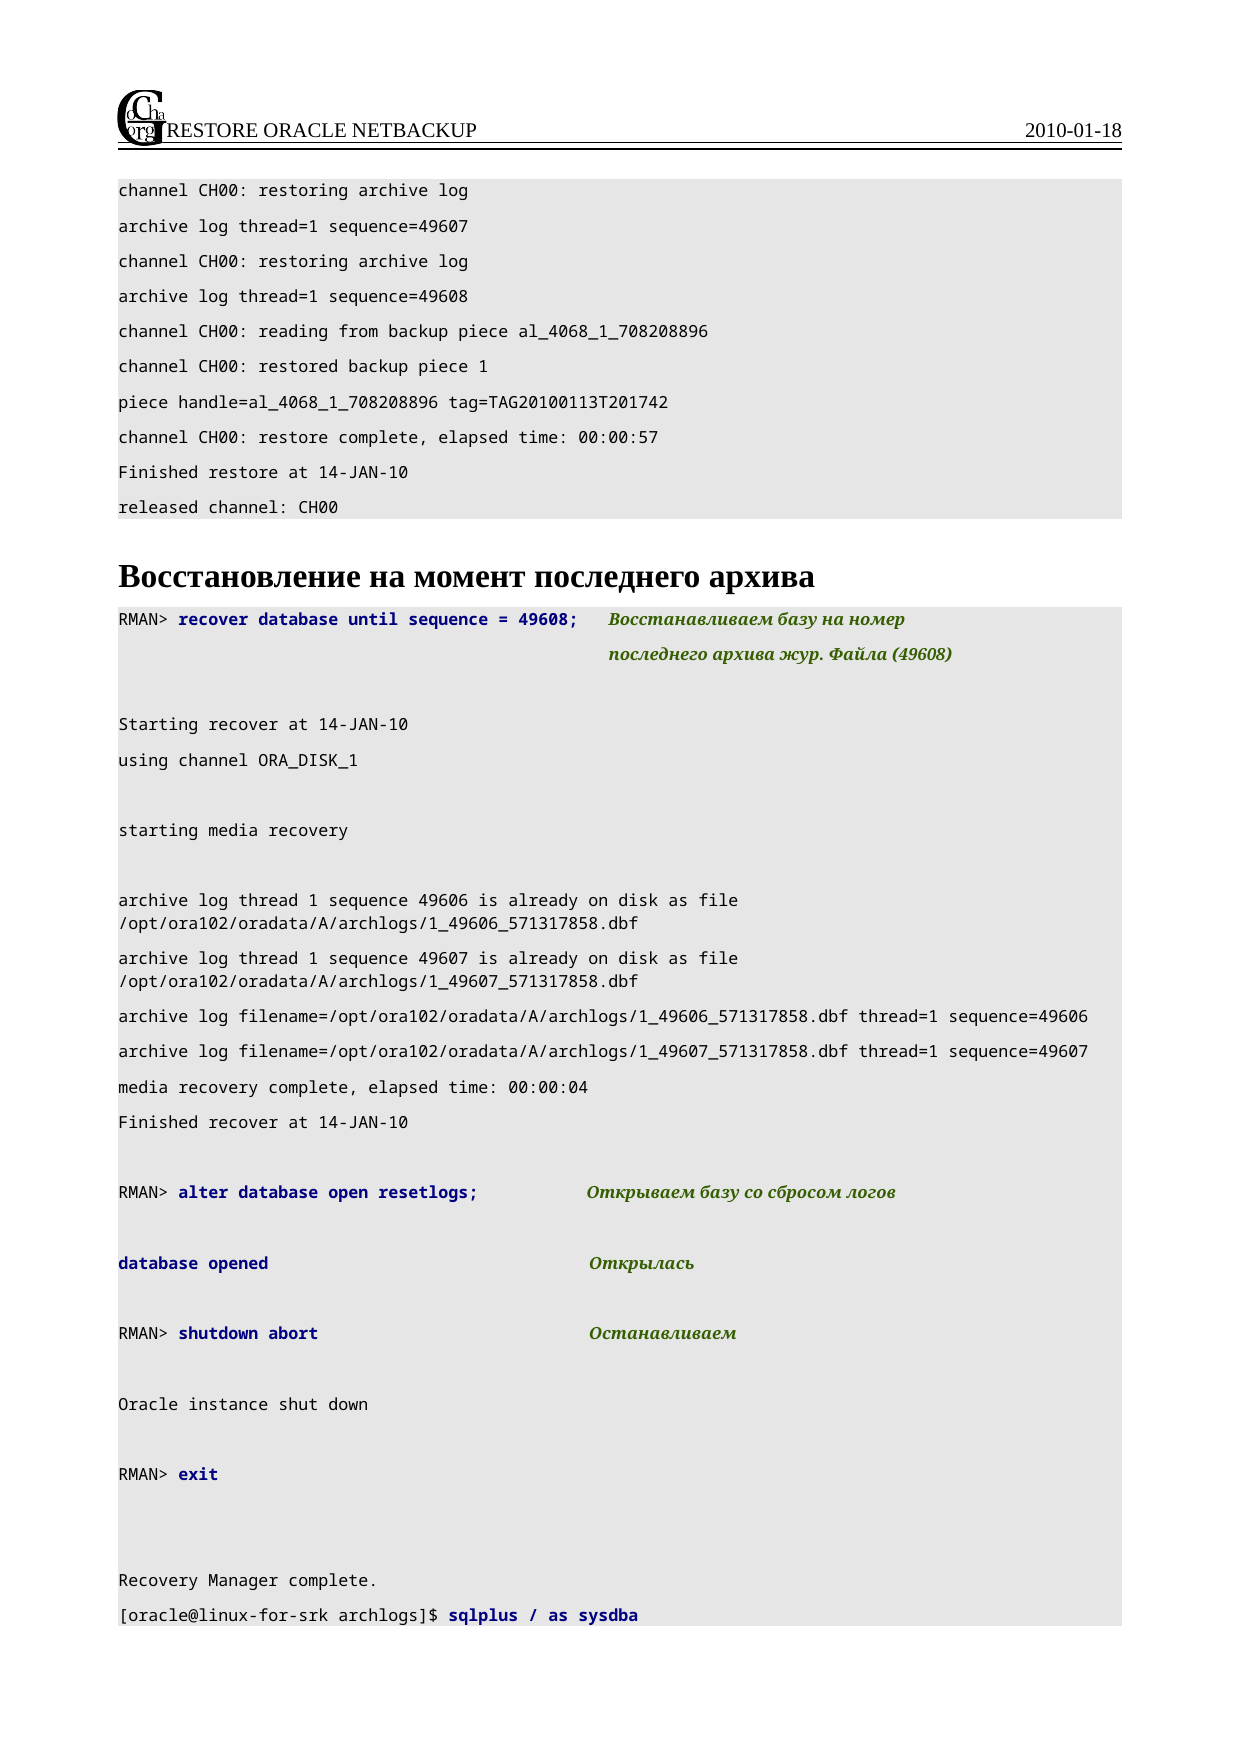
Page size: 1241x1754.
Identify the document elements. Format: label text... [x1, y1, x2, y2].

subtitle Восстановление на момент последнего архива [118, 556, 1122, 595]
text RMAN> exit [118, 1462, 1122, 1485]
text RMAN> shutdown abort Останавливаем [118, 1322, 1122, 1344]
text archive log filename=/opt/ora102/oradata/A/archlogs/1_49606_571317858.dbf thread=1 sequence=49606 [118, 1005, 1122, 1027]
text Recovery Manager complete. [118, 1568, 1122, 1591]
text archive log thread=1 sequence=49607 [118, 214, 1122, 237]
text Finished restore at 14-JAN-10 [118, 461, 1122, 483]
text Finished recover at 14-JAN-10 [118, 1110, 1122, 1133]
text channel CH00: restored backup piece 1 [118, 355, 1122, 378]
text media recovery complete, elapsed time: 00:00:04 [118, 1075, 1122, 1098]
text archive log filename=/opt/ora102/oradata/A/archlogs/1_49607_571317858.dbf thread=1 sequence=49607 [118, 1040, 1122, 1063]
text archive log thread=1 sequence=49608 [118, 285, 1122, 307]
text [oracle@linux-for-srk archlogs]$ sqlplus / as sysdba [118, 1603, 1122, 1626]
text RMAN> recover database until sequence = 49608; Восстанавливаем базу на номер [118, 607, 1122, 630]
text database opened Открылась [118, 1251, 1122, 1274]
text Oracle instance shut down [118, 1392, 1122, 1415]
text piece handle=al_4068_1_708208896 tag=TAG20100113T201742 [118, 390, 1122, 413]
text channel CH00: reading from backup piece al_4068_1_708208896 [118, 320, 1122, 343]
text Starting recover at 14-JAN-10 [118, 713, 1122, 736]
picture [117, 90, 167, 146]
text released channel: CH00 [118, 496, 1122, 519]
text starting media recovery [118, 818, 1122, 841]
text channel CH00: restoring archive log [118, 249, 1122, 272]
text channel CH00: restore complete, elapsed time: 00:00:57 [118, 426, 1122, 448]
text последнего архива жур. Файла (49608) [118, 642, 1122, 665]
text using channel ORA_DISK_1 [118, 748, 1122, 771]
text RMAN> alter database open resetlogs; Открываем базу со сбросом логов [118, 1181, 1122, 1203]
text archive log thread 1 sequence 49606 is already on disk as file /opt/ora102/oradata/A/archlogs/1_49606_571317858.dbf [118, 889, 1122, 934]
text channel CH00: restoring archive log [118, 179, 1122, 202]
text archive log thread 1 sequence 49607 is already on disk as file /opt/ora102/oradata/A/archlogs/1_49607_571317858.dbf [118, 947, 1122, 992]
